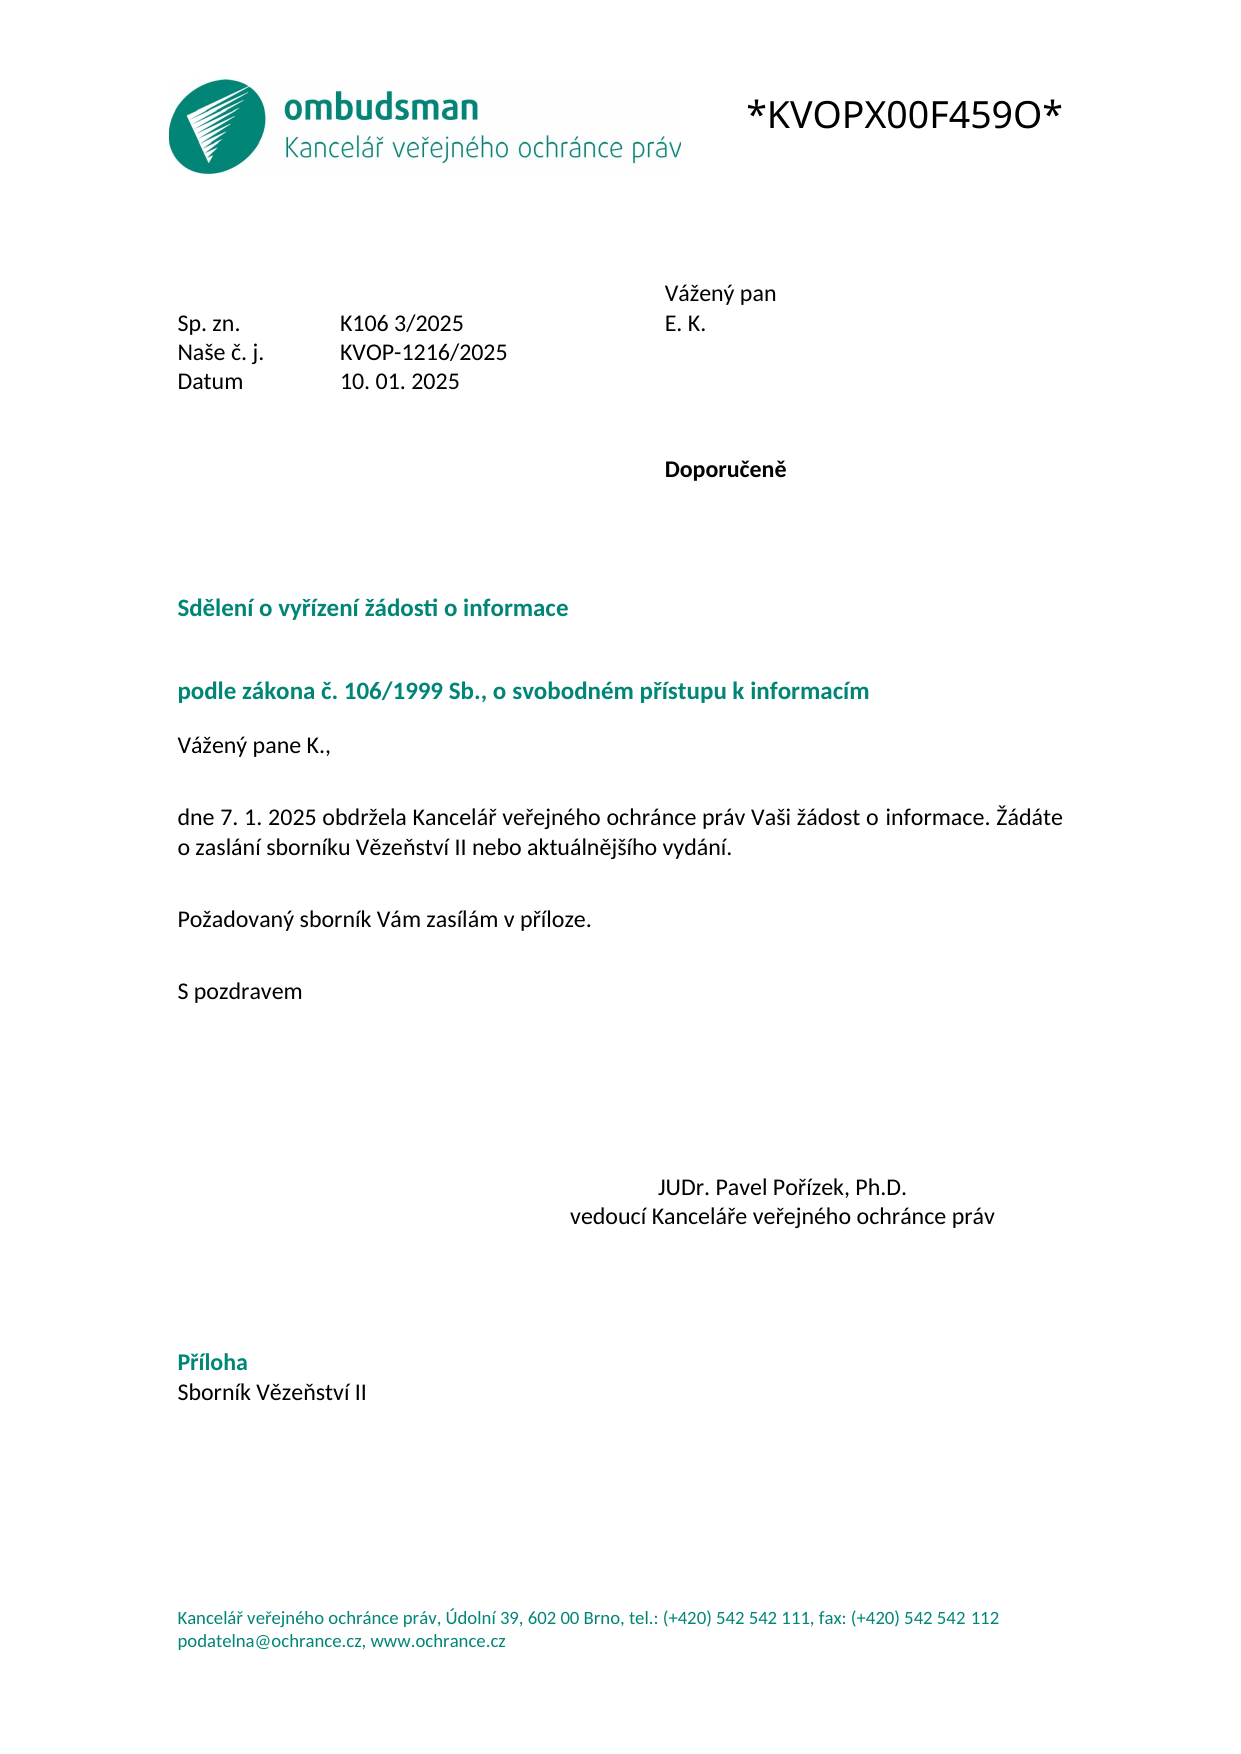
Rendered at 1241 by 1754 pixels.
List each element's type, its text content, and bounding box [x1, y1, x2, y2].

table_header Vážený pan E. K. Doporučeně [665, 220, 1085, 542]
text S pozdravem [177, 976, 1063, 1006]
text Příloha [177, 1347, 1063, 1377]
subtitle Sdělení o vyřízení žádosti o informace [177, 592, 1063, 622]
text Požadovaný sborník Vám zasílám v příloze. [177, 904, 1063, 934]
text dne 7. 1. 2025 obdržela Kancelář veřejného ochránce práv Vaši žádost o informace. Žádáte o zaslání sborníku Vězeňství II nebo aktuálnějšího vydání. [177, 802, 1063, 862]
table_header Sp. zn. Naše č. j. Datum [177, 220, 340, 542]
text Sborník Vězeňství II [177, 1377, 1063, 1406]
text Vážený pane K., [177, 730, 1063, 759]
text vedoucí Kanceláře veřejného ochránce práv [502, 1201, 1063, 1230]
text JUDr. Pavel Pořízek, Ph.D. [502, 1172, 1063, 1201]
subtitle podle zákona č. 106/1999 Sb., o svobodném přístupu k informacím [177, 675, 1063, 706]
table_header K106 3/2025 KVOP-1216/2025 10. 01. 2025 [340, 220, 664, 542]
